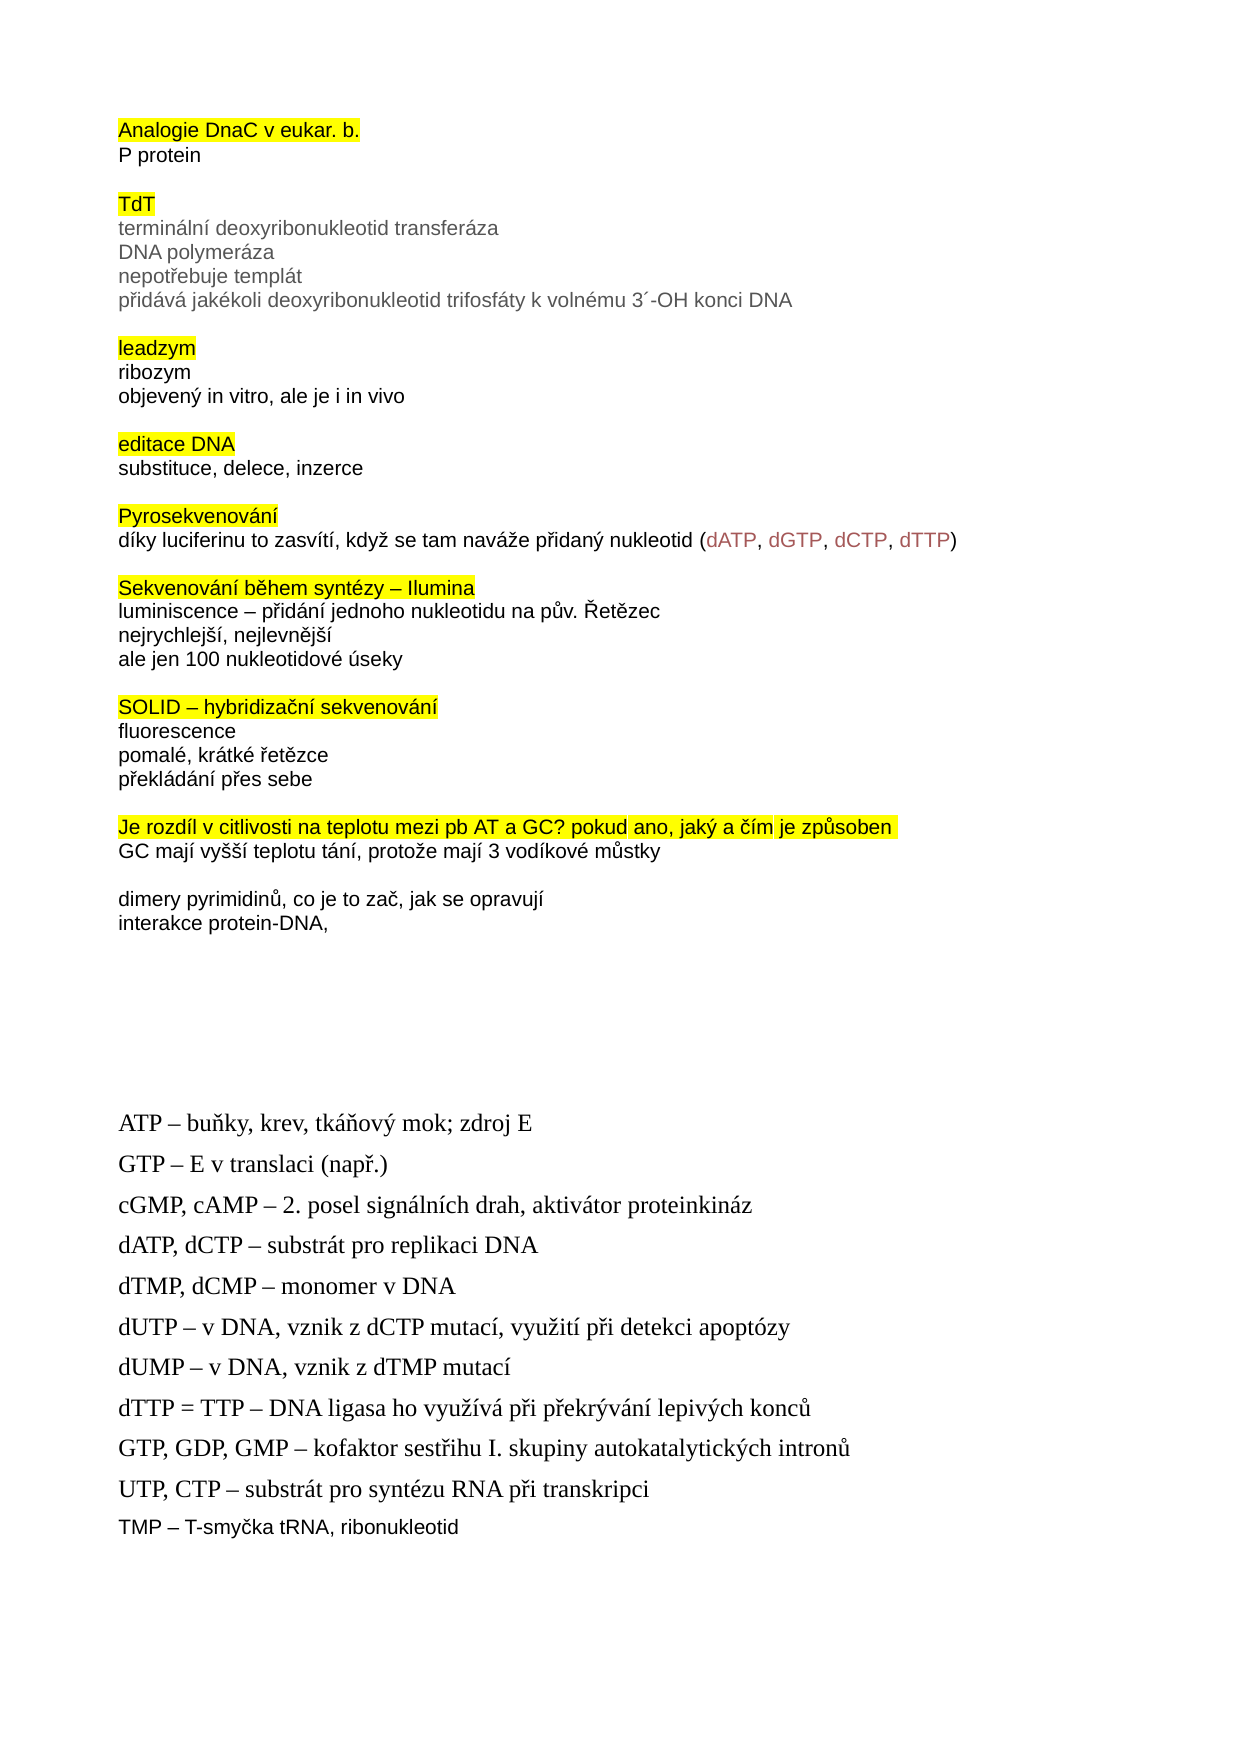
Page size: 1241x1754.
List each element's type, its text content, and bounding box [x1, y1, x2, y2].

text editace DNA [118, 432, 1122, 456]
text GC mají vyšší teplotu tání, protože mají 3 vodíkové můstky [118, 839, 1122, 863]
text nepotřebuje templát [118, 264, 1122, 288]
text leadzym [118, 336, 1122, 360]
text překládání přes sebe [118, 767, 1122, 791]
text dUMP – v DNA, vznik z dTMP mutací [118, 1352, 1122, 1381]
text TdT [118, 192, 1122, 216]
text Pyrosekvenování [118, 503, 1122, 527]
text interakce protein-DNA, [118, 911, 1122, 935]
text ale jen 100 nukleotidové úseky [118, 647, 1122, 671]
text Sekvenování během syntézy – Ilumina [118, 575, 1122, 599]
text DNA polymeráza [118, 240, 1122, 264]
text objevený in vitro, ale je i in vivo [118, 384, 1122, 408]
text TMP – T-smyčka tRNA, ribonukleotid [118, 1515, 1122, 1539]
text dUTP – v DNA, vznik z dCTP mutací, využití při detekci apoptózy [118, 1312, 1122, 1340]
text dTTP = TTP – DNA ligasa ho využívá při překrývání lepivých konců [118, 1393, 1122, 1422]
text luminiscence – přidání jednoho nukleotidu na pův. Řetězec [118, 599, 1122, 623]
text pomalé, krátké řetězce [118, 743, 1122, 767]
text dATP, dCTP – substrát pro replikaci DNA [118, 1230, 1122, 1259]
text SOLID – hybridizační sekvenování [118, 695, 1122, 719]
text díky luciferinu to zasvítí, když se tam naváže přidaný nukleotid (dATP, dGTP, dCTP, dTTP) [118, 527, 1122, 551]
text Je rozdíl v citlivosti na teplotu mezi pb AT a GC? pokud ano, jaký a čím je způsoben [118, 815, 1122, 839]
text ribozym [118, 360, 1122, 384]
text UTP, CTP – substrát pro syntézu RNA při transkripci [118, 1474, 1122, 1503]
text substituce, delece, inzerce [118, 456, 1122, 479]
text dTMP, dCMP – monomer v DNA [118, 1271, 1122, 1300]
text cGMP, cAMP – 2. posel signálních drah, aktivátor proteinkináz [118, 1190, 1122, 1218]
text Analogie DnaC v eukar. b. [118, 118, 1122, 142]
text nejrychlejší, nejlevnější [118, 623, 1122, 647]
text ATP – buňky, krev, tkáňový mok; zdroj E [118, 1108, 1122, 1137]
text GTP – E v translaci (např.) [118, 1149, 1122, 1178]
text terminální deoxyribonukleotid transferáza [118, 216, 1122, 240]
text GTP, GDP, GMP – kofaktor sestřihu I. skupiny autokatalytických intronů [118, 1433, 1122, 1462]
text P protein [118, 142, 1122, 167]
text přidává jakékoli deoxyribonukleotid trifosfáty k volnému 3´-OH konci DNA [118, 288, 1122, 312]
text dimery pyrimidinů, co je to zač, jak se opravují [118, 887, 1122, 911]
text fluorescence [118, 719, 1122, 743]
